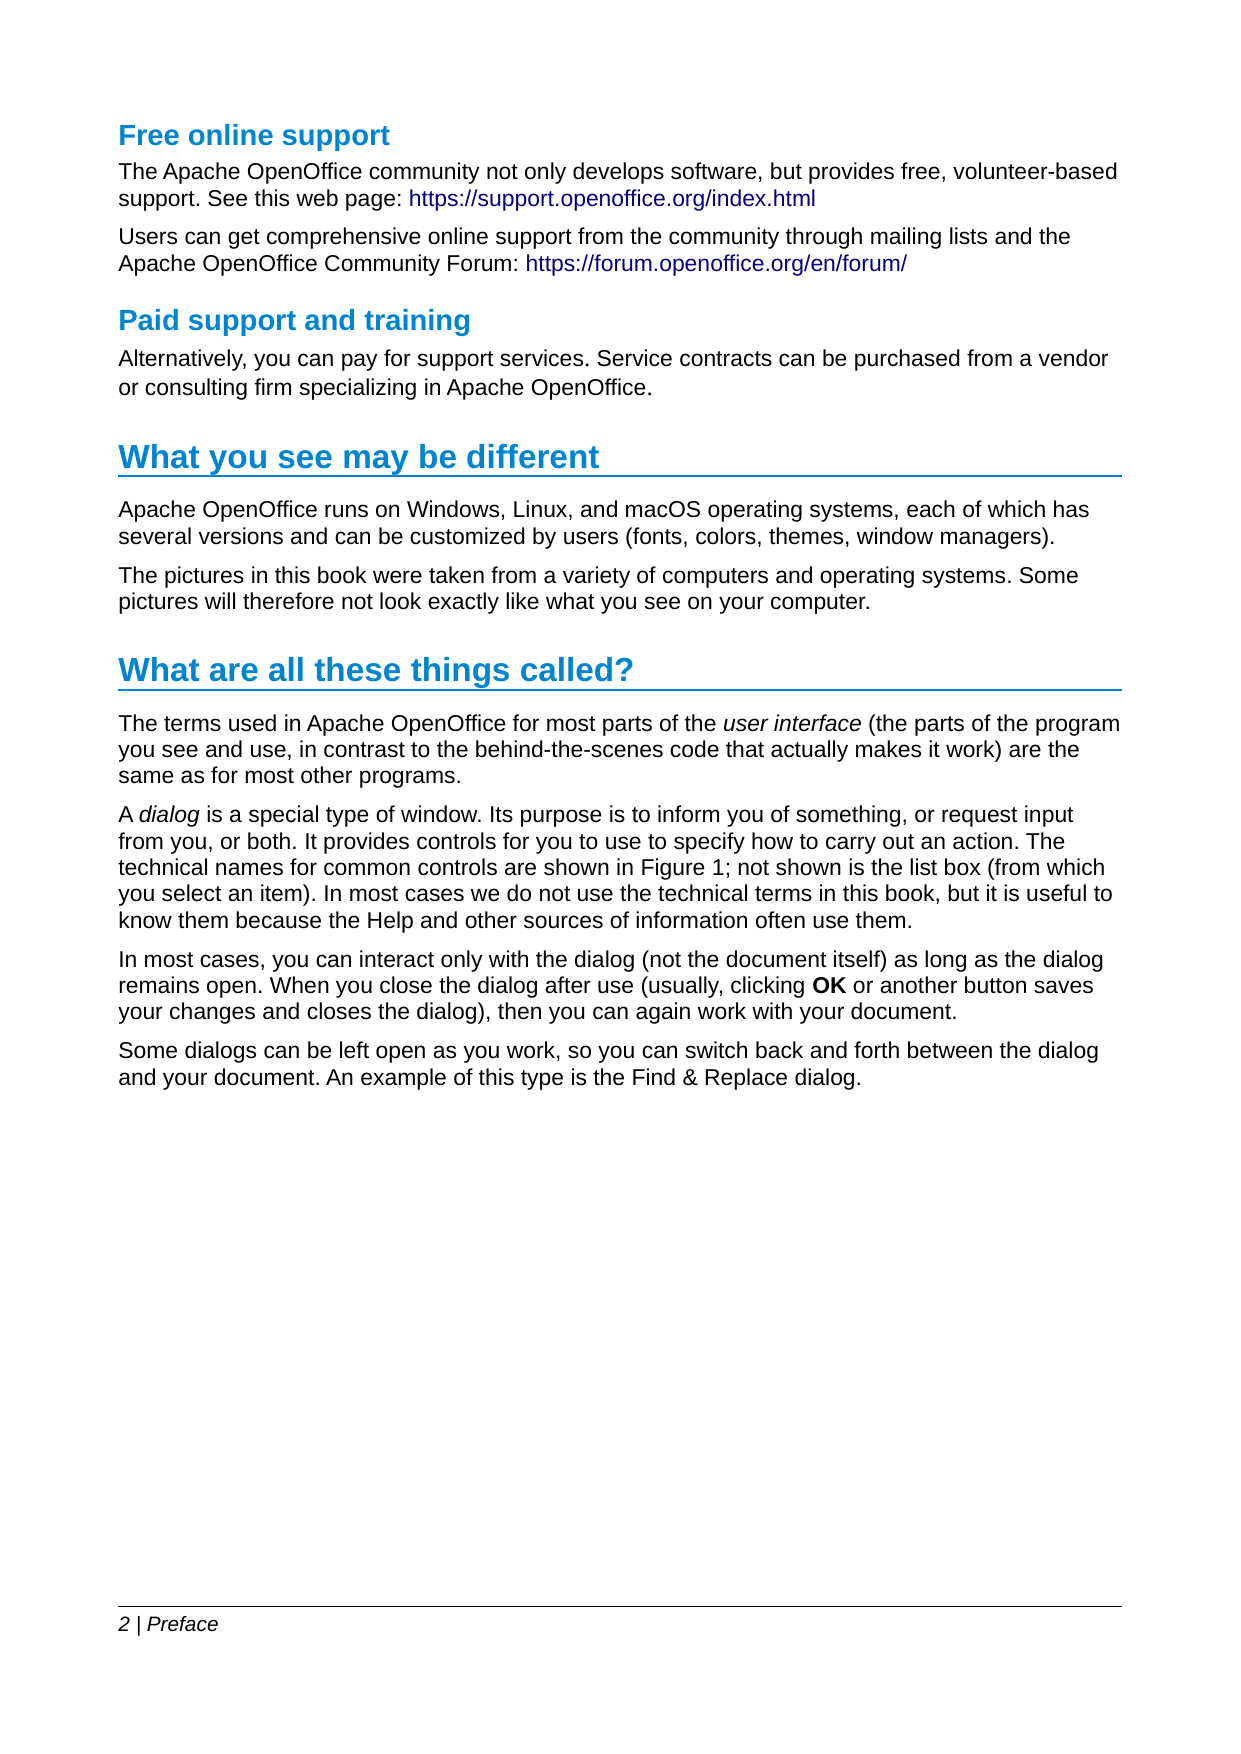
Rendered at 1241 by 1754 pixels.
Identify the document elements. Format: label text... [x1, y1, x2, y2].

subtitle Free online support [118, 118, 1122, 152]
text A dialog is a special type of window. Its purpose is to inform you of something, or request input from you, or both. It provides controls for you to use to specify how to carry out an action. The technical names for common controls are shown in Figure 1; not shown is the list box (from which you select an item). In most cases we do not use the technical terms in this book, but it is useful to know them because the Help and other sources of information often use them. [118, 801, 1122, 933]
text The pictures in this book were taken from a variety of computers and operating systems. Some pictures will therefore not look exactly like what you see on your computer. [118, 562, 1122, 614]
text Users can get comprehensive online support from the community through mailing lists and the Apache OpenOffice Community Forum: https://forum.openoffice.org/en/forum/ [118, 223, 1122, 276]
text In most cases, you can interact only with the dialog (not the document itself) as long as the dialog remains open. When you close the dialog after use (usually, clicking OK or another button saves your changes and closes the dialog), then you can again work with your document. [118, 946, 1122, 1025]
text Alternatively, you can pay for support services. Service contracts can be purchased from a vendor or consulting firm specializing in Apache OpenOffice. [118, 343, 1122, 401]
subtitle What are all these things called? [118, 650, 1122, 689]
text Some dialogs can be left open as you work, so you can switch back and forth between the dialog and your document. An example of this type is the Find & Replace dialog. [118, 1037, 1122, 1090]
text The Apache OpenOffice community not only develops software, but provides free, volunteer-based support. See this web page: https://support.openoffice.org/index.html [118, 158, 1122, 211]
subtitle What you see may be different [118, 437, 1122, 475]
text The terms used in Apache OpenOffice for most parts of the user interface (the parts of the program you see and use, in contrast to the behind-the-scenes code that actually makes it work) are the same as for most other programs. [118, 710, 1122, 789]
subtitle Paid support and training [118, 303, 1122, 337]
text Apache OpenOffice runs on Windows, Linux, and macOS operating systems, each of which has several versions and can be customized by users (fonts, colors, themes, window managers). [118, 496, 1122, 549]
